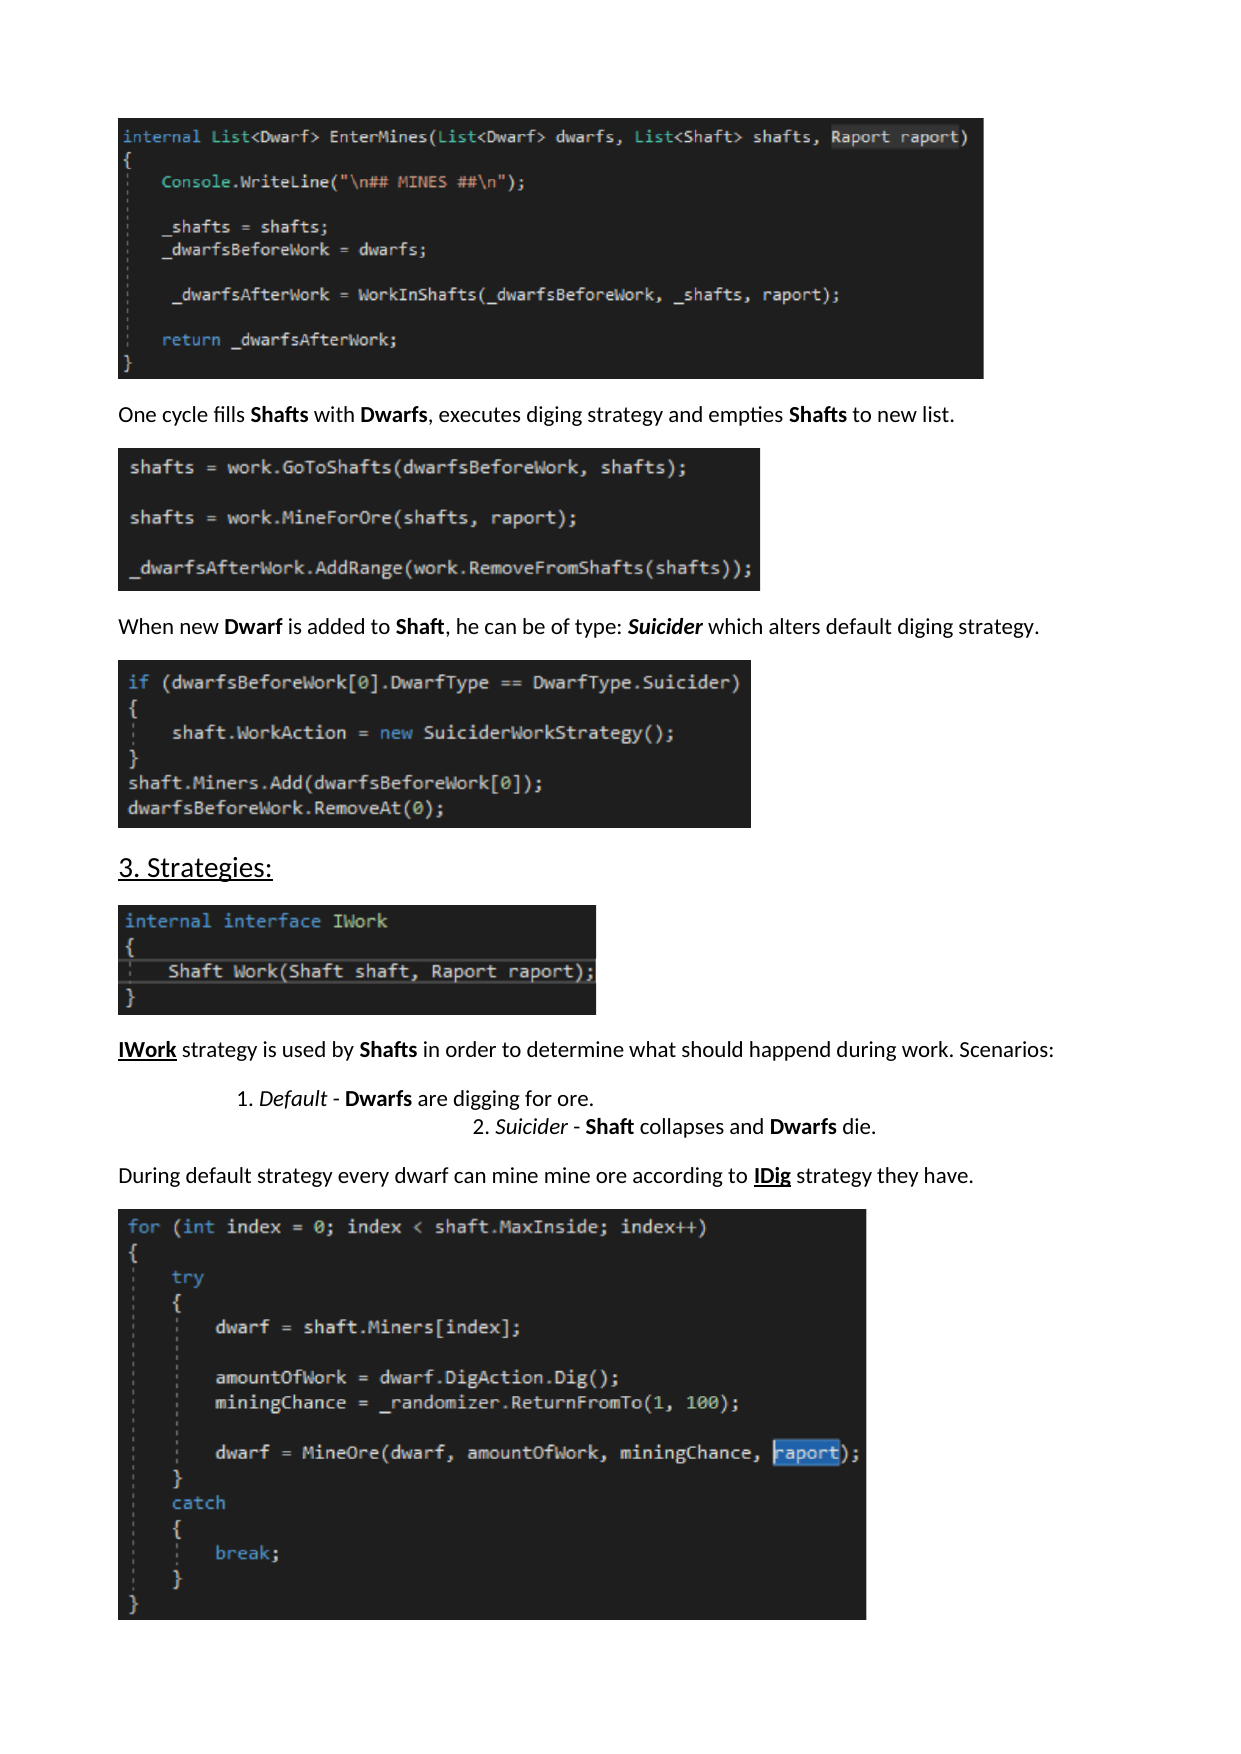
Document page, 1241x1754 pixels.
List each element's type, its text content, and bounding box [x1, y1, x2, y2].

text During default strategy every dwarf can mine mine ore according to IDig strategy they have. [118, 1161, 1122, 1189]
text 1. Default - Dwarfs are digging for ore. 2. Suicider - Shaft collapses and Dwarfs die. [118, 1084, 1122, 1140]
text One cycle fills Shafts with Dwarfs, executes diging strategy and empties Shafts to new list. [118, 400, 1122, 428]
text IWork strategy is used by Shafts in order to determine what should happend during work. Scenarios: [118, 1035, 1122, 1063]
text 3. Strategies: [118, 849, 1122, 884]
text When new Dwarf is added to Shaft, he can be of type: Suicider which alters default diging strategy. [118, 612, 1122, 640]
